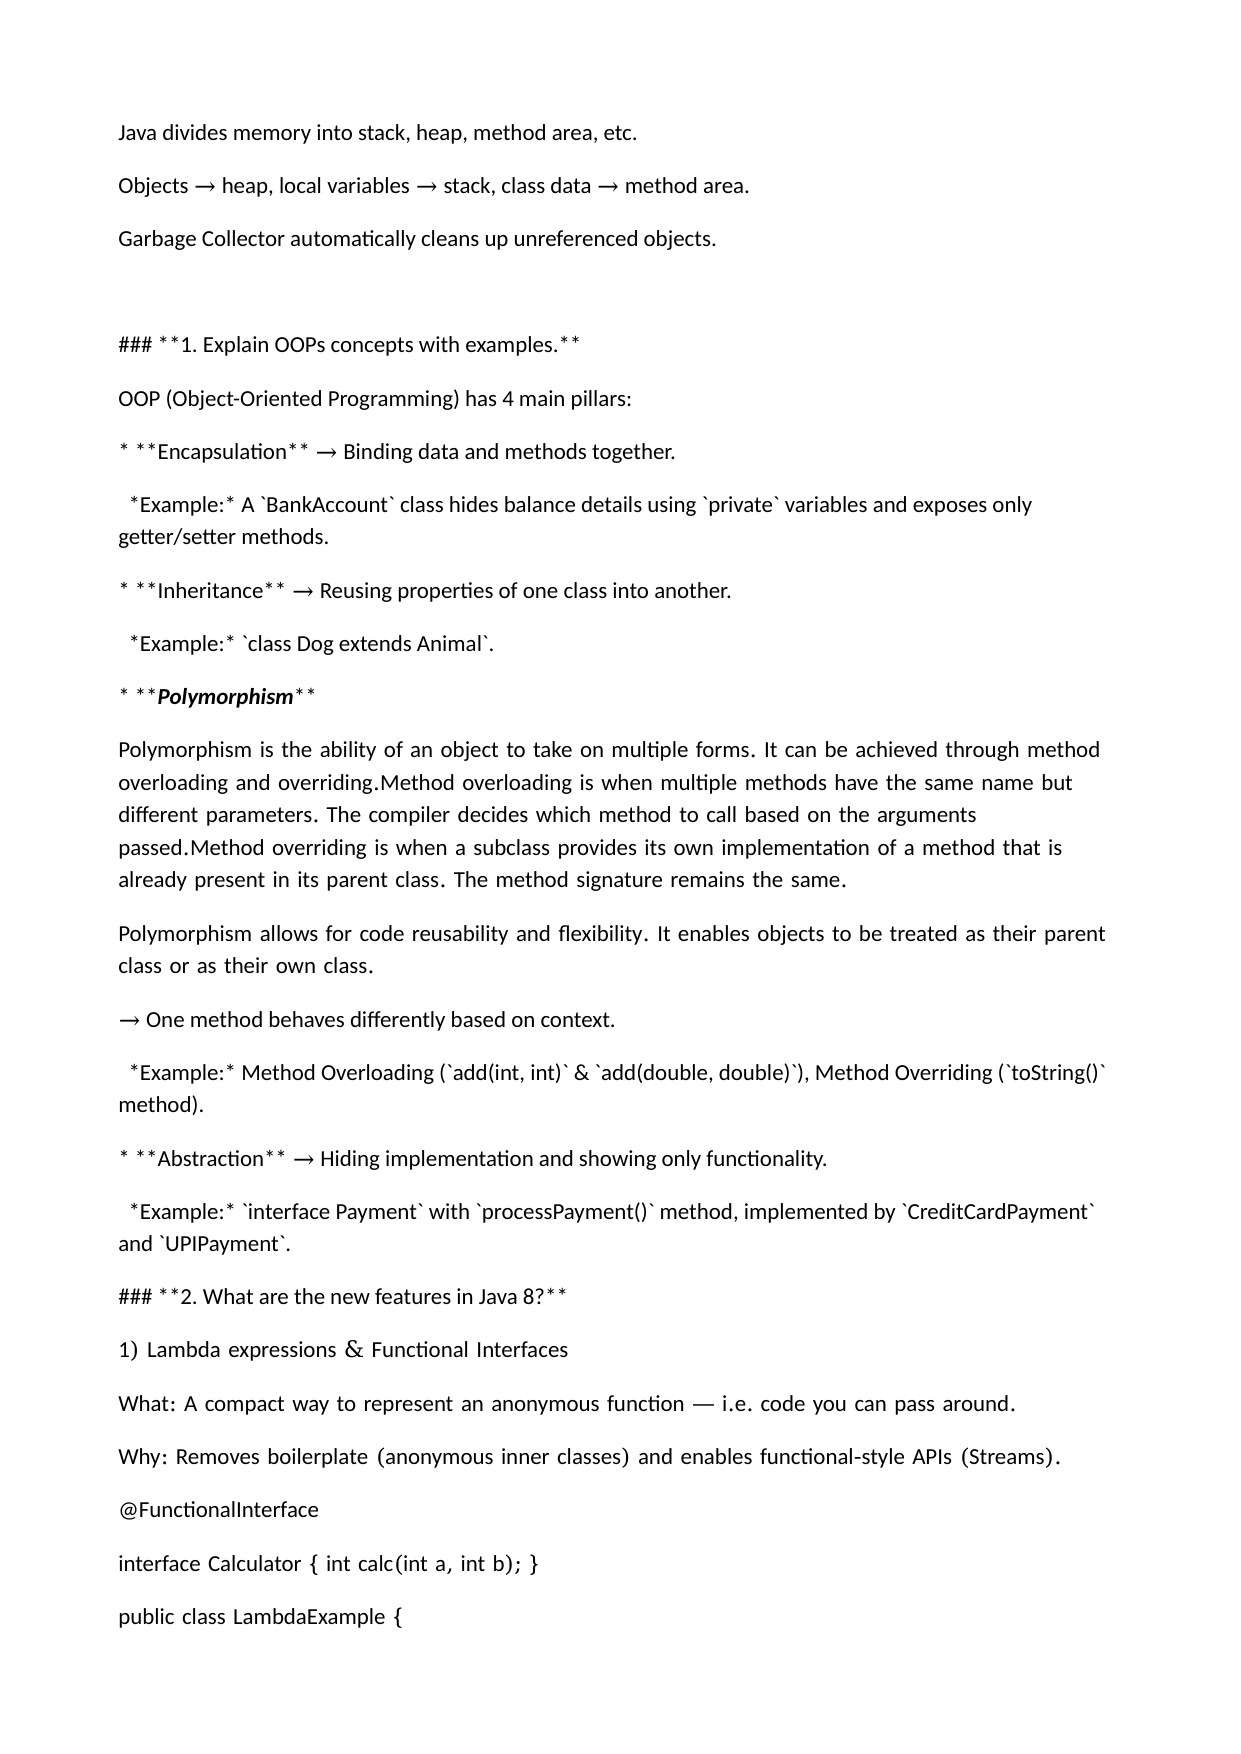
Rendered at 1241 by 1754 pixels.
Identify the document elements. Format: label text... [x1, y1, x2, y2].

text @FunctionalInterface [118, 1495, 1122, 1523]
text * **Encapsulation** → Binding data and methods together. [118, 437, 1122, 465]
text ### **2. What are the new features in Java 8?** [118, 1282, 1122, 1310]
text *Example:* A `BankAccount` class hides balance details using `private` variables and exposes only getter/setter methods. [118, 490, 1122, 550]
text * **Polymorphism** [118, 682, 1122, 710]
text 1) Lambda expressions & Functional Interfaces [118, 1335, 1122, 1363]
text * **Inheritance** → Reusing properties of one class into another. [118, 575, 1122, 604]
text What: A compact way to represent an anonymous function — i.e. code you can pass around. [118, 1388, 1122, 1417]
text Objects → heap, local variables → stack, class data → method area. [118, 171, 1122, 199]
text public class LambdaExample { [118, 1602, 1122, 1630]
text *Example:* `class Dog extends Animal`. [118, 629, 1122, 657]
text Polymorphism is the ability of an object to take on multiple forms. It can be achieved through method overloading and overriding.Method overloading is when multiple methods have the same name but different parameters. The compiler decides which method to call based on the arguments passed.Method overriding is when a subclass provides its own implementation of a method that is already present in its parent class. The method signature remains the same. [118, 735, 1122, 894]
text * **Abstraction** → Hiding implementation and showing only functionality. [118, 1143, 1122, 1172]
text *Example:* `interface Payment` with `processPayment()` method, implemented by `CreditCardPayment` and `UPIPayment`. [118, 1197, 1122, 1257]
text Why: Removes boilerplate (anonymous inner classes) and enables functional-style APIs (Streams). [118, 1442, 1122, 1470]
text Garbage Collector automatically cleans up unreferenced objects. [118, 224, 1122, 253]
text interface Calculator { int calc(int a, int b); } [118, 1548, 1122, 1577]
text → One method behaves differently based on context. [118, 1005, 1122, 1033]
text OOP (Object-Oriented Programming) has 4 main pillars: [118, 384, 1122, 412]
text *Example:* Method Overloading (`add(int, int)` & `add(double, double)`), Method Overriding (`toString()` method). [118, 1058, 1122, 1118]
text ### **1. Explain OOPs concepts with examples.** [118, 331, 1122, 359]
text Java divides memory into stack, heap, method area, etc. [118, 118, 1122, 146]
text Polymorphism allows for code reusability and flexibility. It enables objects to be treated as their parent class or as their own class. [118, 919, 1122, 980]
